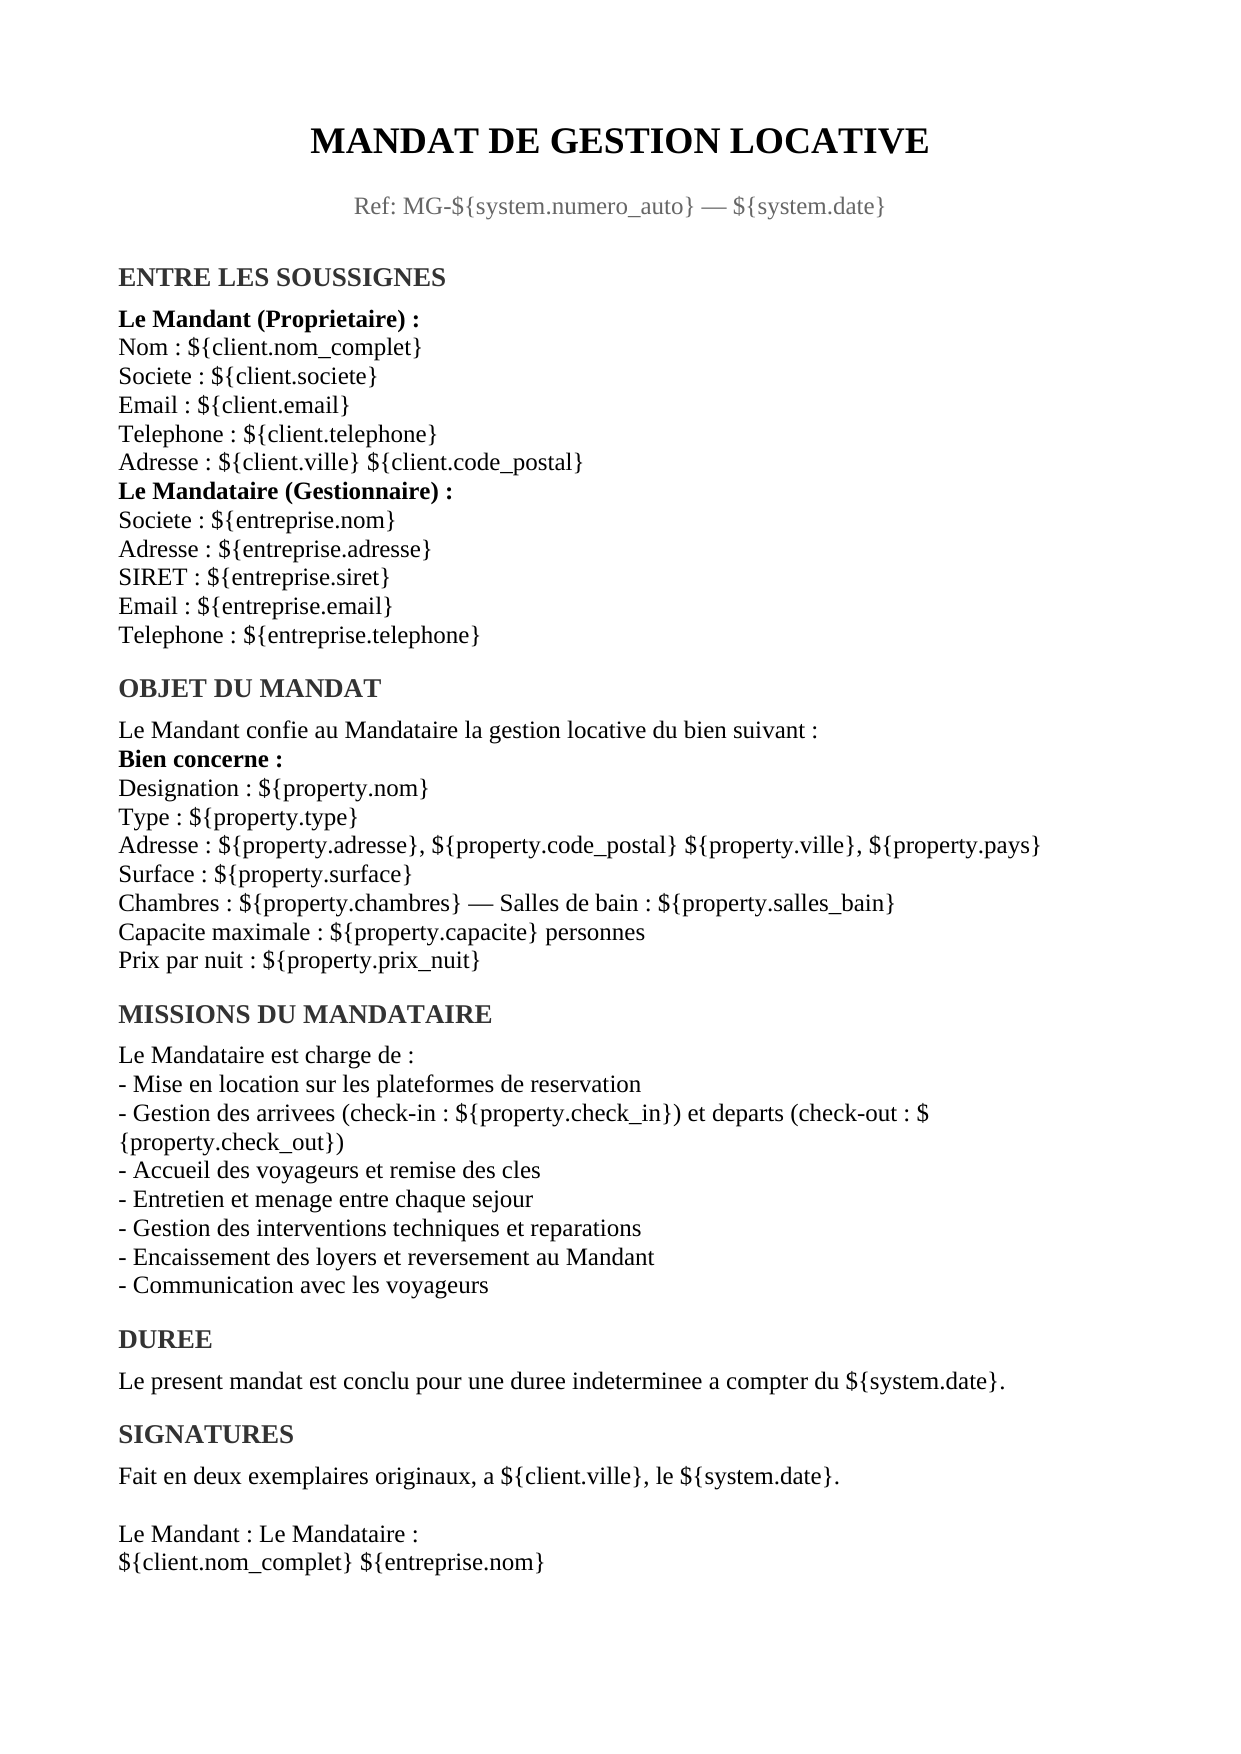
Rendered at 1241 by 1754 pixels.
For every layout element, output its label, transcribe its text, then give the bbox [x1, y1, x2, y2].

text Fait en deux exemplaires originaux, a ${client.ville}, le ${system.date}. [118, 1461, 1122, 1490]
text Prix par nuit : ${property.prix_nuit} [118, 945, 1122, 974]
text Adresse : ${entreprise.adresse} [118, 534, 1122, 562]
text Telephone : ${entreprise.telephone} [118, 620, 1122, 649]
text - Mise en location sur les plateformes de reservation [118, 1069, 1122, 1098]
text Email : ${entreprise.email} [118, 591, 1122, 620]
text Nom : ${client.nom_complet} [118, 332, 1122, 361]
subtitle Ref: MG-${system.numero_auto} — ${system.date} [118, 191, 1122, 219]
title MANDAT DE GESTION LOCATIVE [118, 118, 1122, 161]
text Le Mandataire (Gestionnaire) : [118, 476, 1122, 505]
text Le Mandant : Le Mandataire : [118, 1519, 1122, 1547]
text Le Mandant confie au Mandataire la gestion locative du bien suivant : [118, 715, 1122, 744]
text Adresse : ${property.adresse}, ${property.code_postal} ${property.ville}, ${property.pays} [118, 830, 1122, 859]
text SIRET : ${entreprise.siret} [118, 562, 1122, 591]
subtitle MISSIONS DU MANDATAIRE [118, 998, 1122, 1029]
text Societe : ${entreprise.nom} [118, 505, 1122, 534]
text Le Mandataire est charge de : [118, 1041, 1122, 1069]
text - Accueil des voyageurs et remise des cles [118, 1156, 1122, 1184]
text - Gestion des arrivees (check-in : ${property.check_in}) et departs (check-out : ${property.check_out}) [118, 1098, 1122, 1156]
text Designation : ${property.nom} [118, 773, 1122, 802]
text Capacite maximale : ${property.capacite} personnes [118, 917, 1122, 945]
text Email : ${client.email} [118, 390, 1122, 419]
subtitle ENTRE LES SOUSSIGNES [118, 261, 1122, 292]
subtitle OBJET DU MANDAT [118, 672, 1122, 703]
text Adresse : ${client.ville} ${client.code_postal} [118, 447, 1122, 476]
text - Communication avec les voyageurs [118, 1271, 1122, 1299]
text Le Mandant (Proprietaire) : [118, 304, 1122, 332]
text - Entretien et menage entre chaque sejour [118, 1184, 1122, 1213]
text Le present mandat est conclu pour une duree indeterminee a compter du ${system.date}. [118, 1366, 1122, 1395]
text Type : ${property.type} [118, 802, 1122, 830]
text - Encaissement des loyers et reversement au Mandant [118, 1242, 1122, 1271]
subtitle DUREE [118, 1323, 1122, 1354]
subtitle SIGNATURES [118, 1418, 1122, 1449]
text Chambres : ${property.chambres} — Salles de bain : ${property.salles_bain} [118, 888, 1122, 917]
text Bien concerne : [118, 744, 1122, 773]
text Societe : ${client.societe} [118, 361, 1122, 390]
text ${client.nom_complet} ${entreprise.nom} [118, 1547, 1122, 1576]
text Surface : ${property.surface} [118, 859, 1122, 888]
text - Gestion des interventions techniques et reparations [118, 1213, 1122, 1242]
text Telephone : ${client.telephone} [118, 419, 1122, 447]
